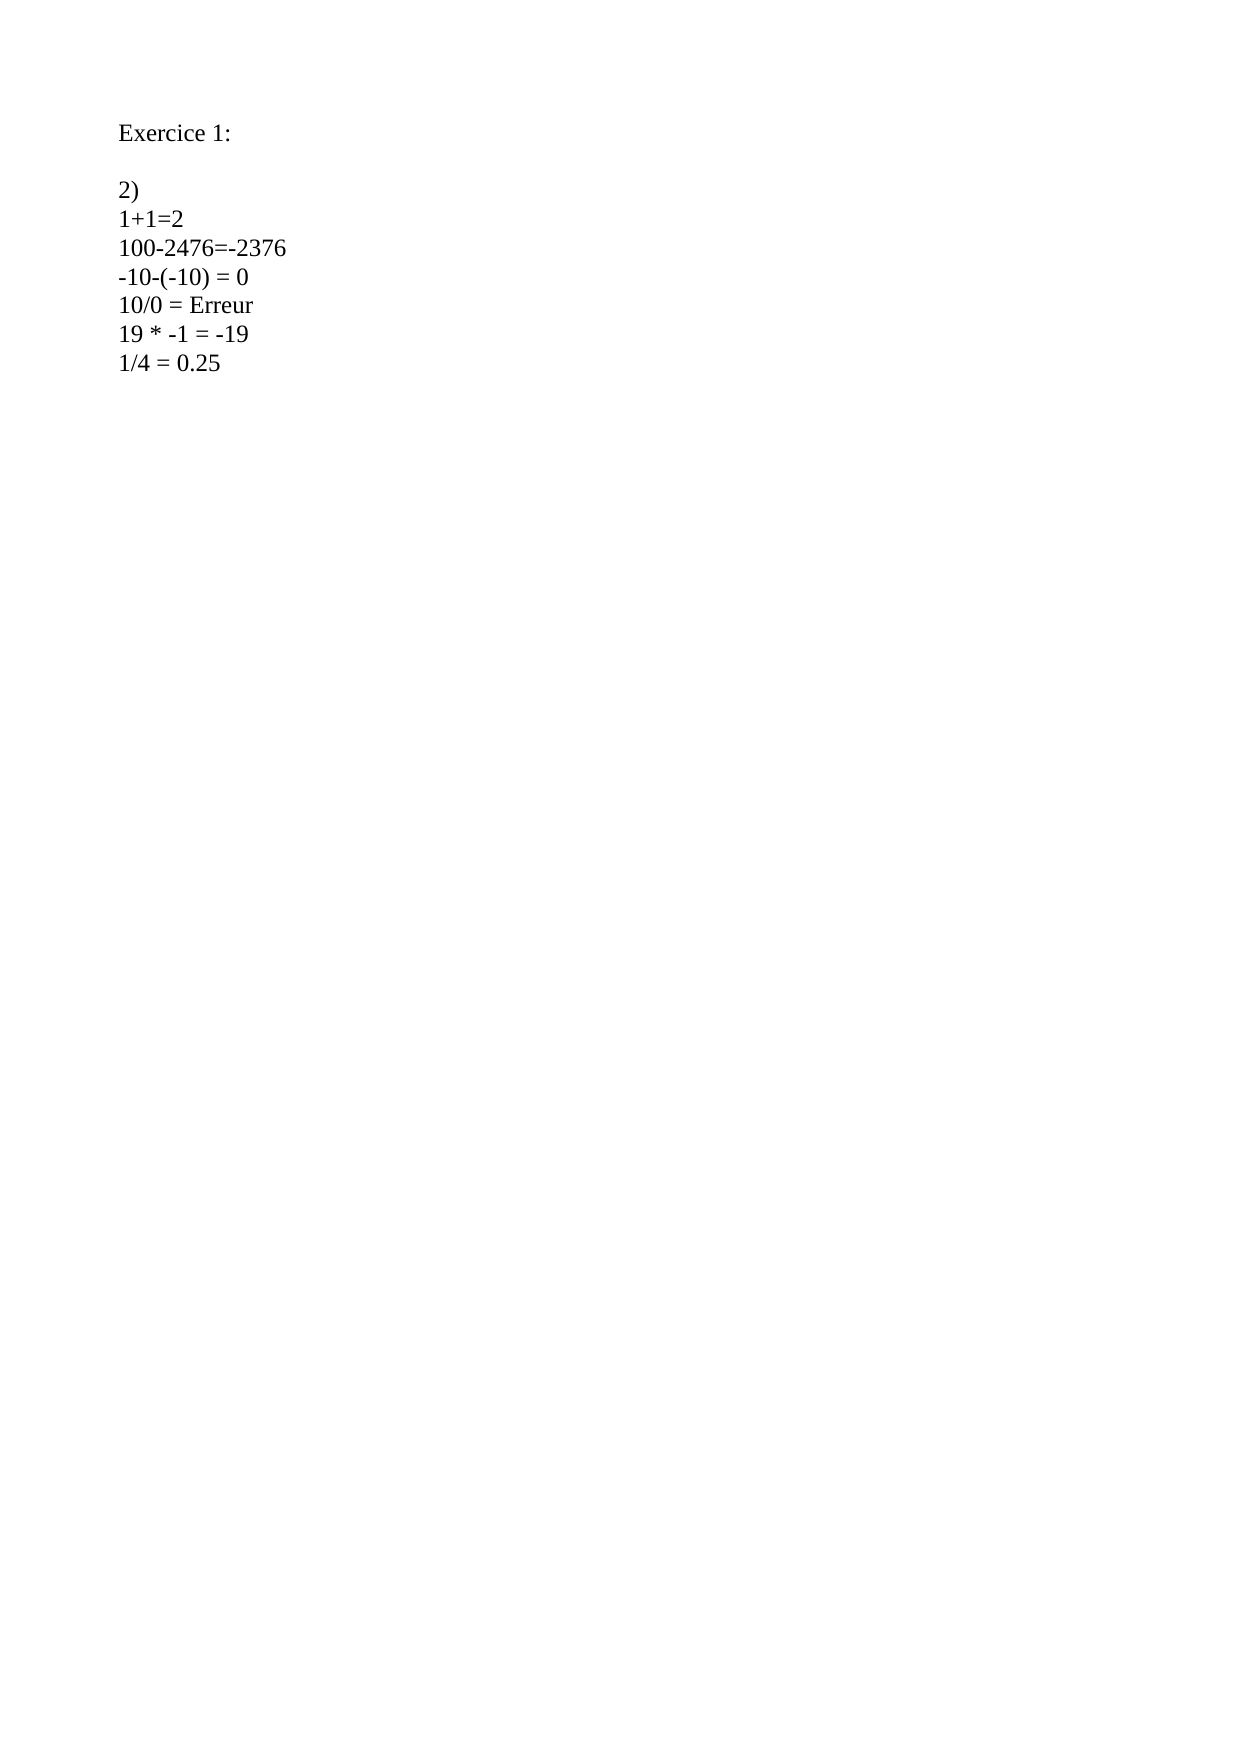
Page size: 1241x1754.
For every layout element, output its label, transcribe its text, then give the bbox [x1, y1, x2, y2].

text 19 * -1 = -19 [118, 319, 1122, 348]
text -10-(-10) = 0 [118, 262, 1122, 291]
text 100-2476=-2376 [118, 233, 1122, 262]
text 10/0 = Erreur [118, 291, 1122, 319]
text 1+1=2 [118, 204, 1122, 233]
text 1/4 = 0.25 [118, 348, 1122, 377]
text Exercice 1: [118, 118, 1122, 147]
text 2) [118, 176, 1122, 204]
